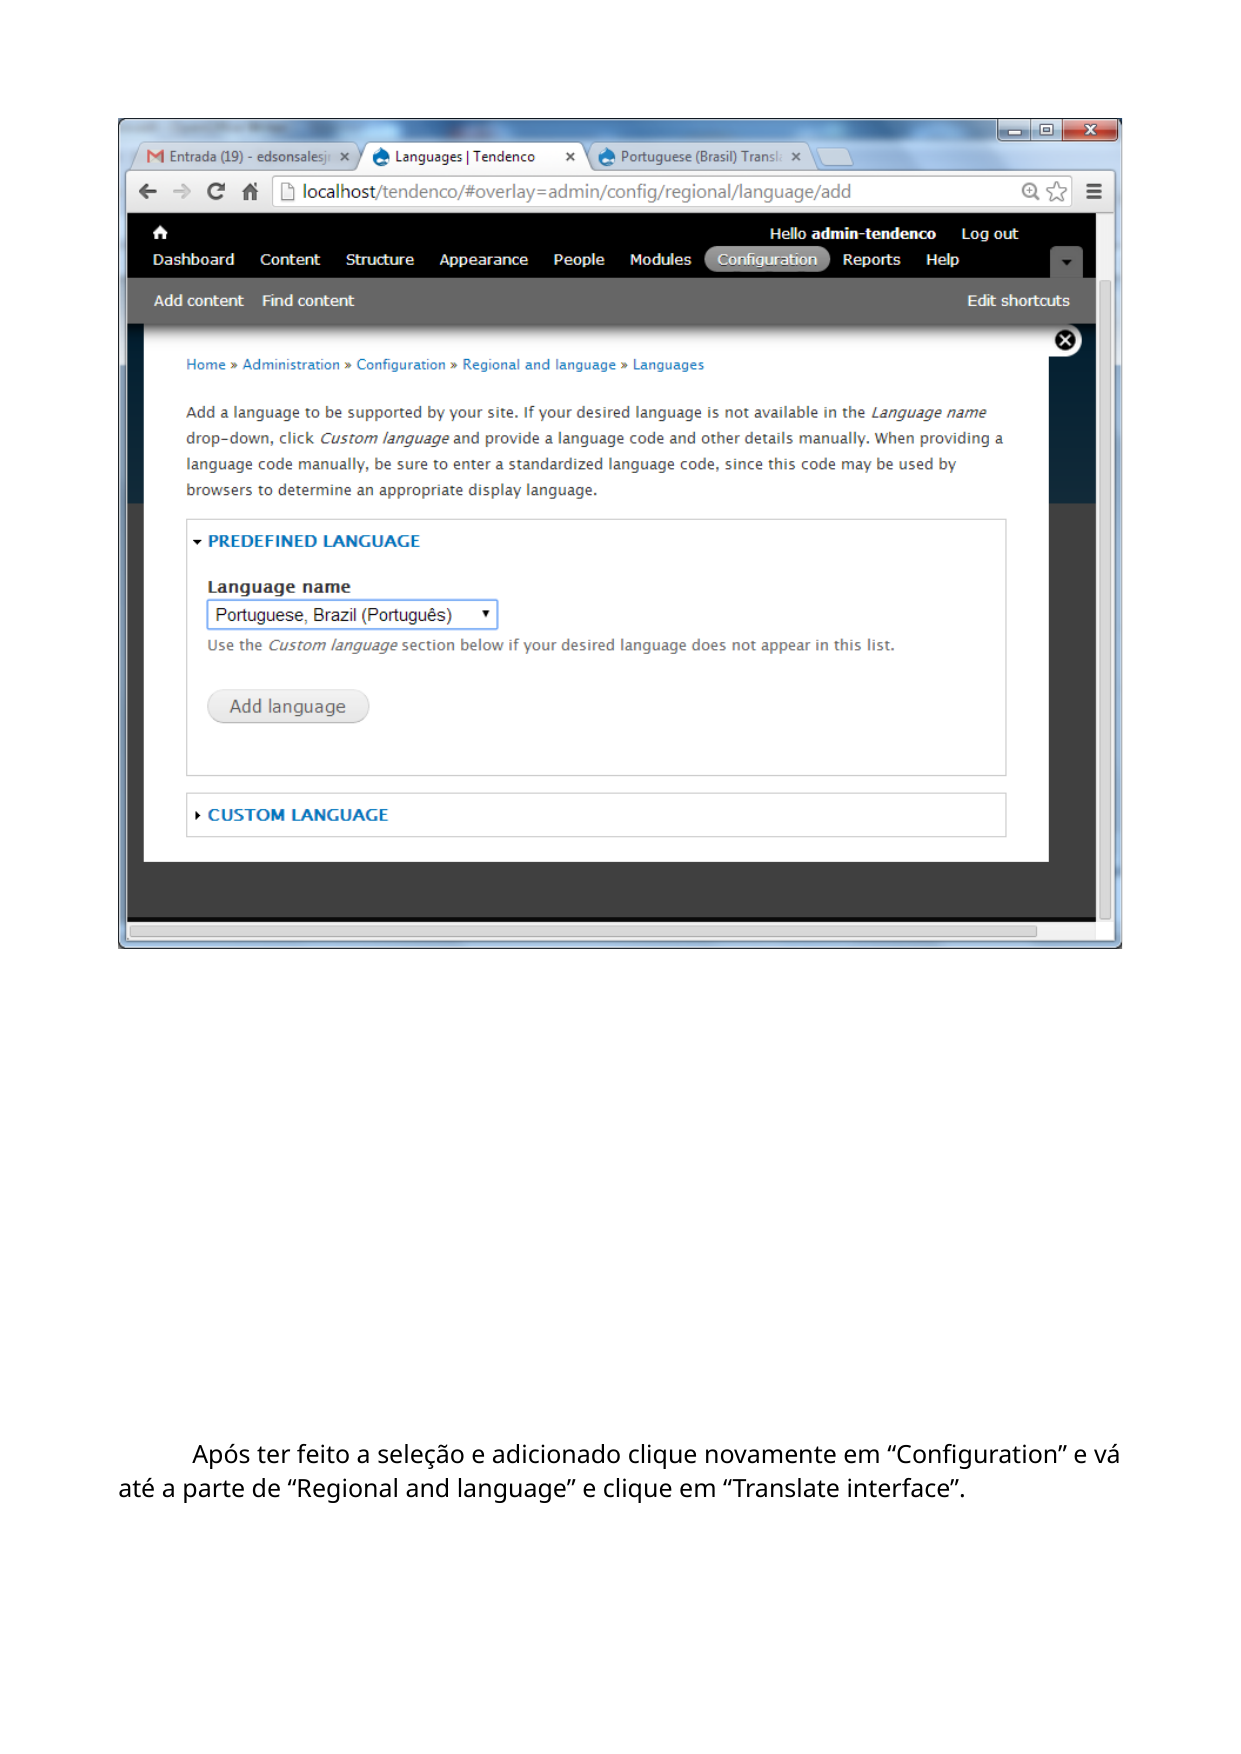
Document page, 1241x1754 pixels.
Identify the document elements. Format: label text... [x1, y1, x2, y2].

text Após ter feito a seleção e adicionado clique novamente em “Configuration” e vá até a parte de “Regional and language” e clique em “Translate interface”. [118, 1437, 1122, 1505]
picture [118, 118, 1123, 949]
